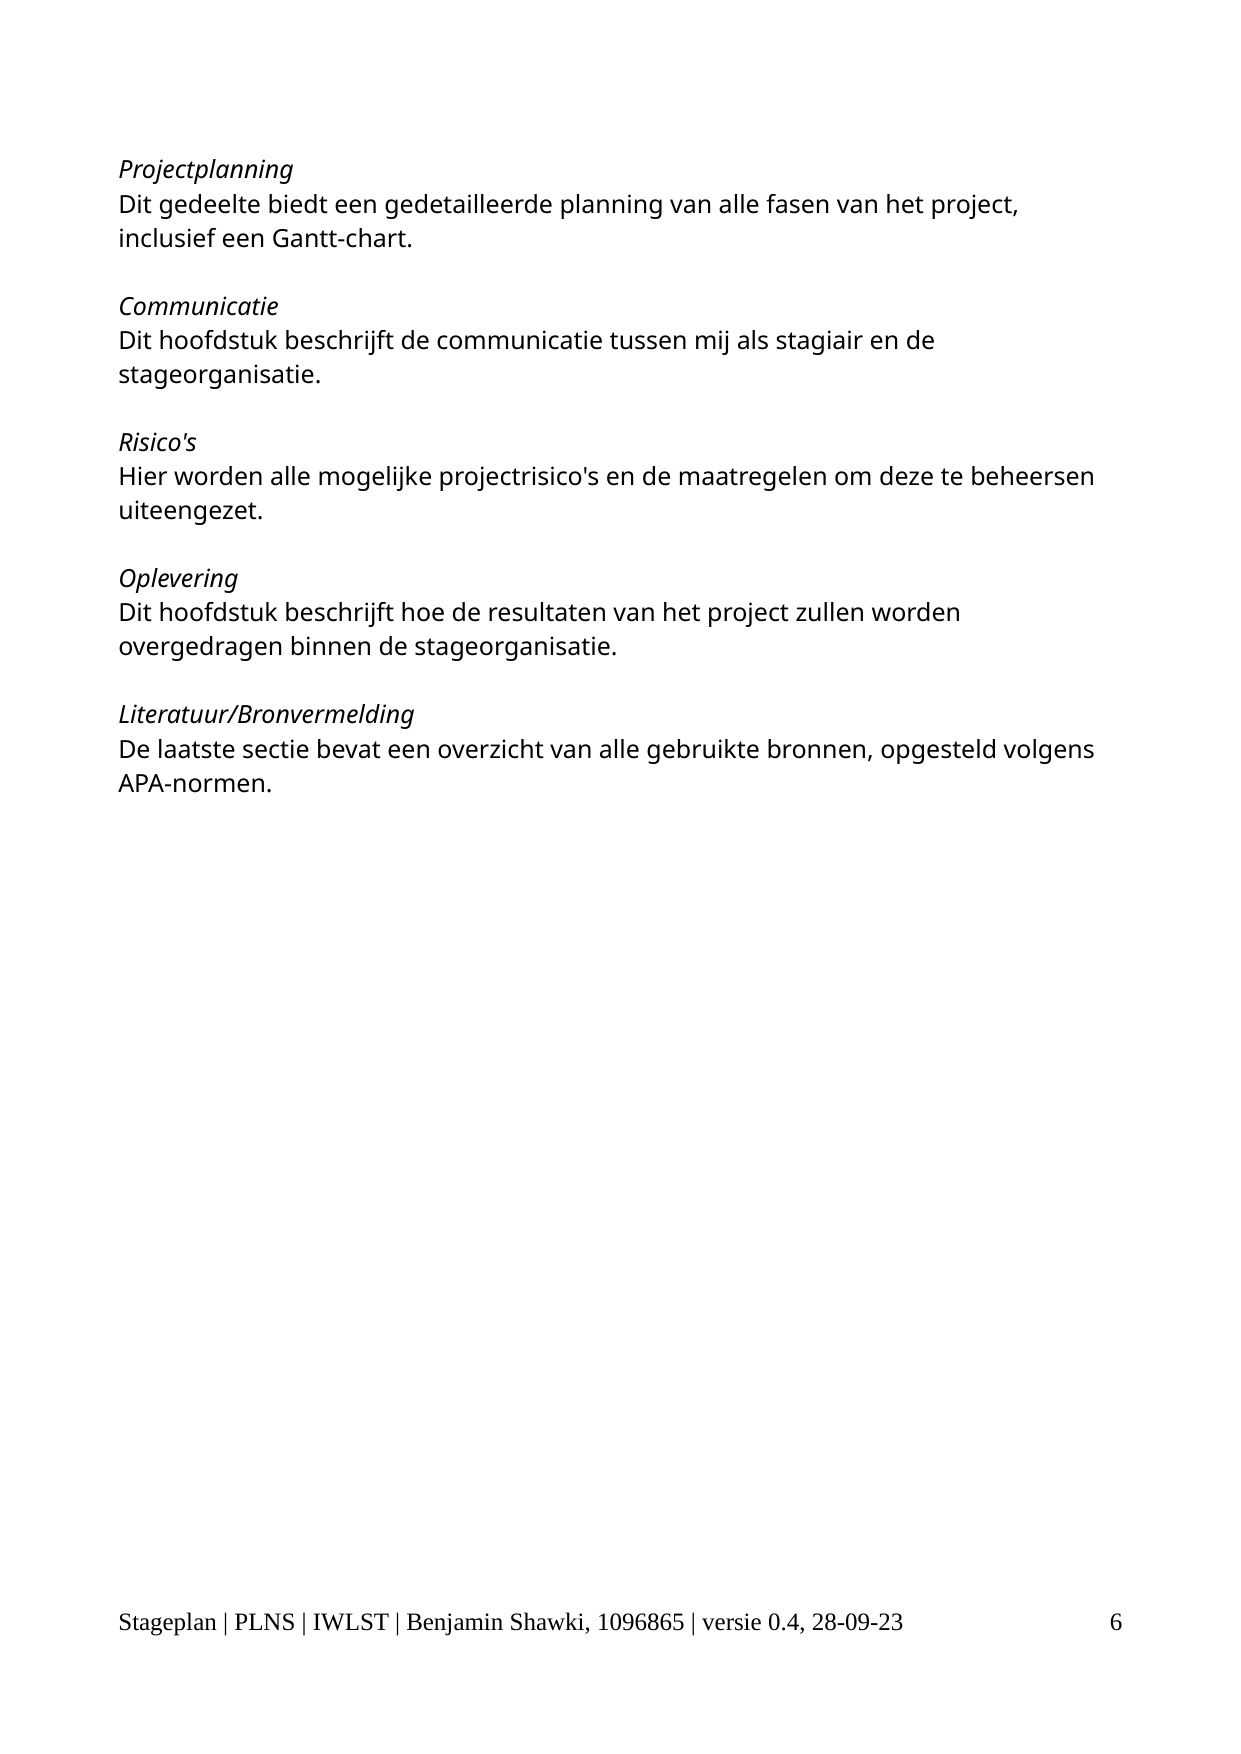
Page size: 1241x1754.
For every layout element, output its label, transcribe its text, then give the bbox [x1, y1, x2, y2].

text Dit gedeelte biedt een gedetailleerde planning van alle fasen van het project, inclusief een Gantt-chart. [118, 186, 1122, 254]
text Dit hoofdstuk beschrijft hoe de resultaten van het project zullen worden overgedragen binnen de stageorganisatie. [118, 595, 1122, 663]
text Projectplanning [118, 152, 1122, 186]
text Communicatie [118, 288, 1122, 322]
text Oplevering [118, 561, 1122, 595]
text Risico's [118, 425, 1122, 459]
text Hier worden alle mogelijke projectrisico's en de maatregelen om deze te beheersen uiteengezet. [118, 459, 1122, 527]
text Dit hoofdstuk beschrijft de communicatie tussen mij als stagiair en de stageorganisatie. [118, 322, 1122, 391]
text Literatuur/Bronvermelding [118, 697, 1122, 731]
text De laatste sectie bevat een overzicht van alle gebruikte bronnen, opgesteld volgens APA-normen. [118, 731, 1122, 799]
